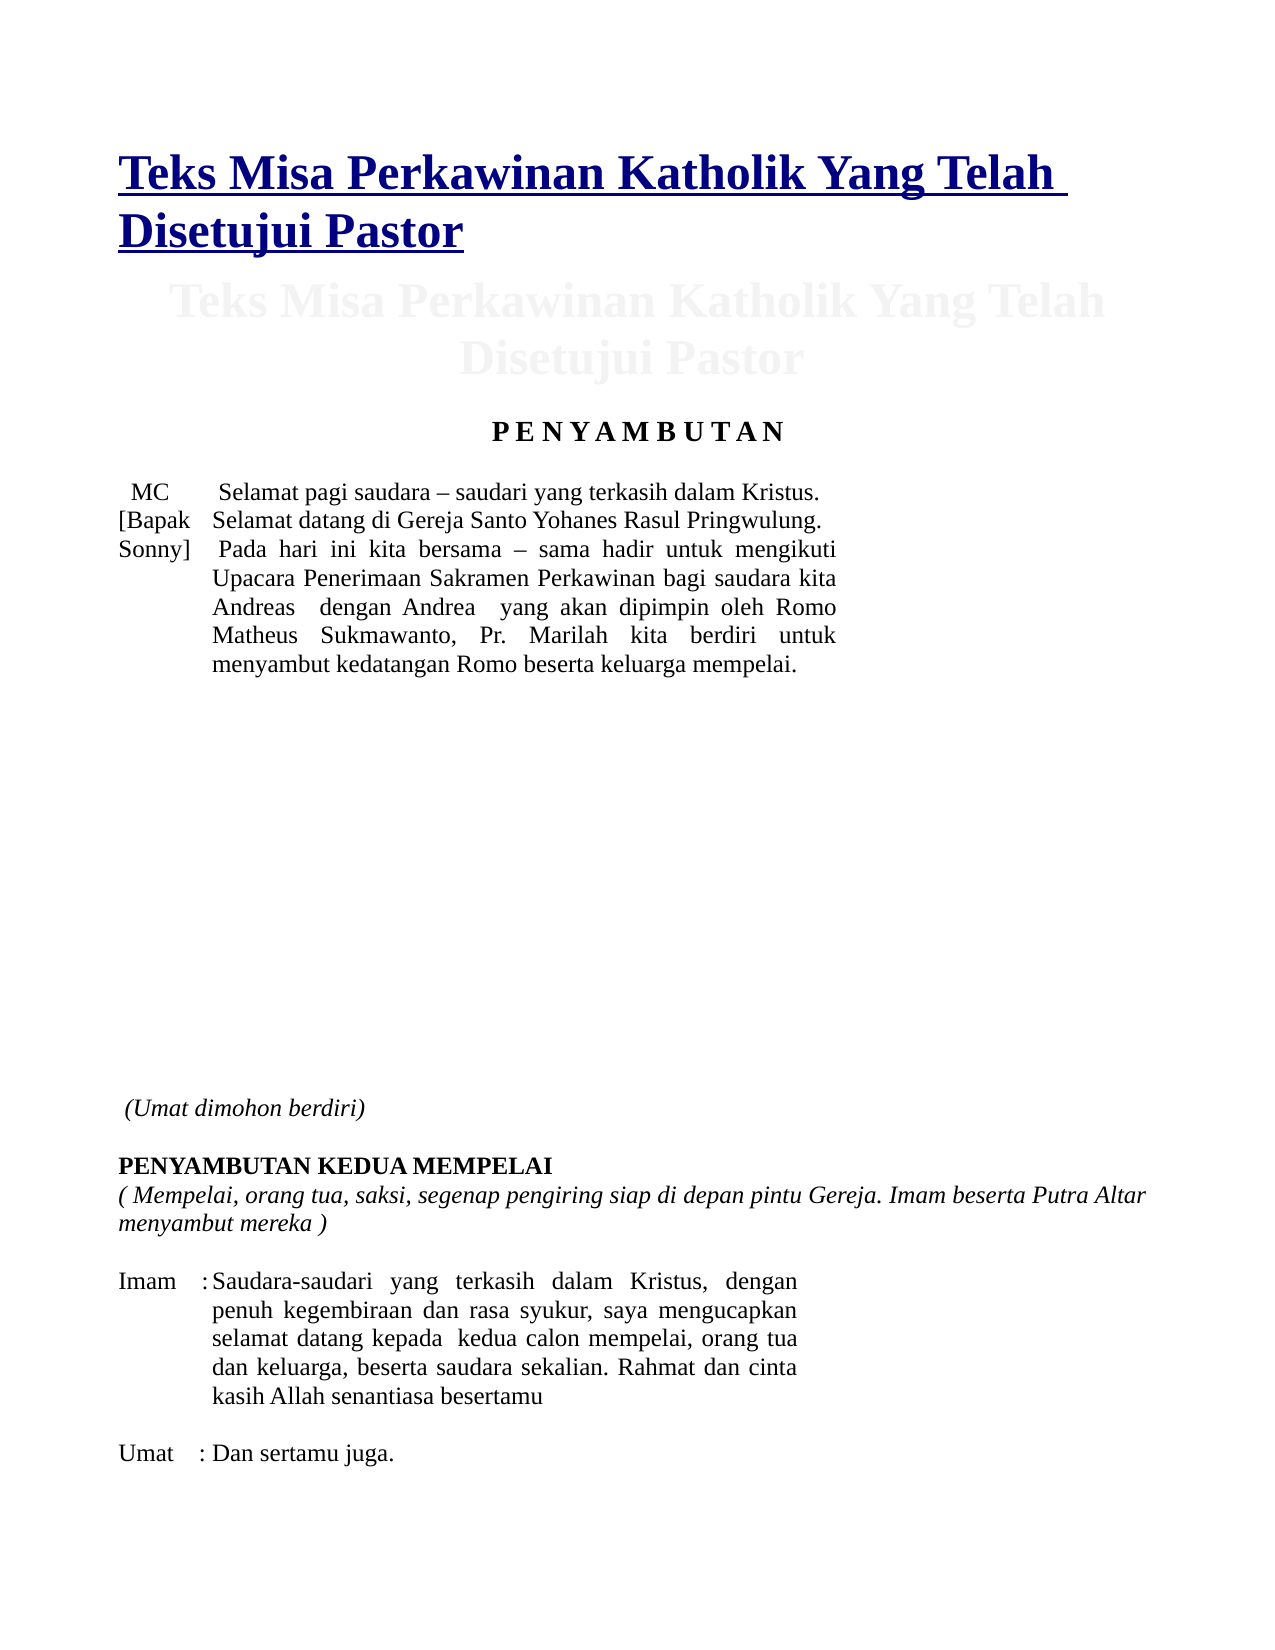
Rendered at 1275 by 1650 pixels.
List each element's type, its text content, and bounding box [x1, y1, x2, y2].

text PENYAMBUTAN KEDUA MEMPELAI [118, 1122, 1157, 1180]
table_header Imam : Umat : [118, 1266, 212, 1525]
table_header Saudara-saudari yang terkasih dalam Kristus, dengan penuh kegembiraan dan rasa syukur, saya mengucapkan selamat datang kepada kedua calon mempelai, orang tua dan keluarga, beserta saudara sekalian. Rahmat dan cinta kasih Allah senantiasa besertamu Dan sertamu juga. [212, 1266, 798, 1525]
table_header Selamat pagi saudara – saudari yang terkasih dalam Kristus. Selamat datang di Gereja Santo Yohanes Rasul Pringwulung. Pada hari ini kita bersama – sama hadir untuk mengikuti Upacara Penerimaan Sakramen Perkawinan bagi saudara kita Andreas dengan Andrea yang akan dipimpin oleh Romo Matheus Sukmawanto, Pr. Marilah kita berdiri untuk menyambut kedatangan Romo beserta keluarga mempelai. [212, 477, 837, 1093]
subtitle Teks Misa Perkawinan Katholik Yang Telah Disetujui Pastor [118, 143, 1157, 258]
text (Umat dimohon berdiri) [118, 1093, 1157, 1122]
text ( Mempelai, orang tua, saksi, segenap pengiring siap di depan pintu Gereja. Imam beserta Putra Altar menyambut mereka ) [118, 1180, 1157, 1237]
text Teks Misa Perkawinan Katholik Yang Telah Disetujui Pastor P E N Y A M B U T A N [118, 271, 1157, 448]
table_header MC [Bapak Sonny] [118, 477, 212, 1093]
